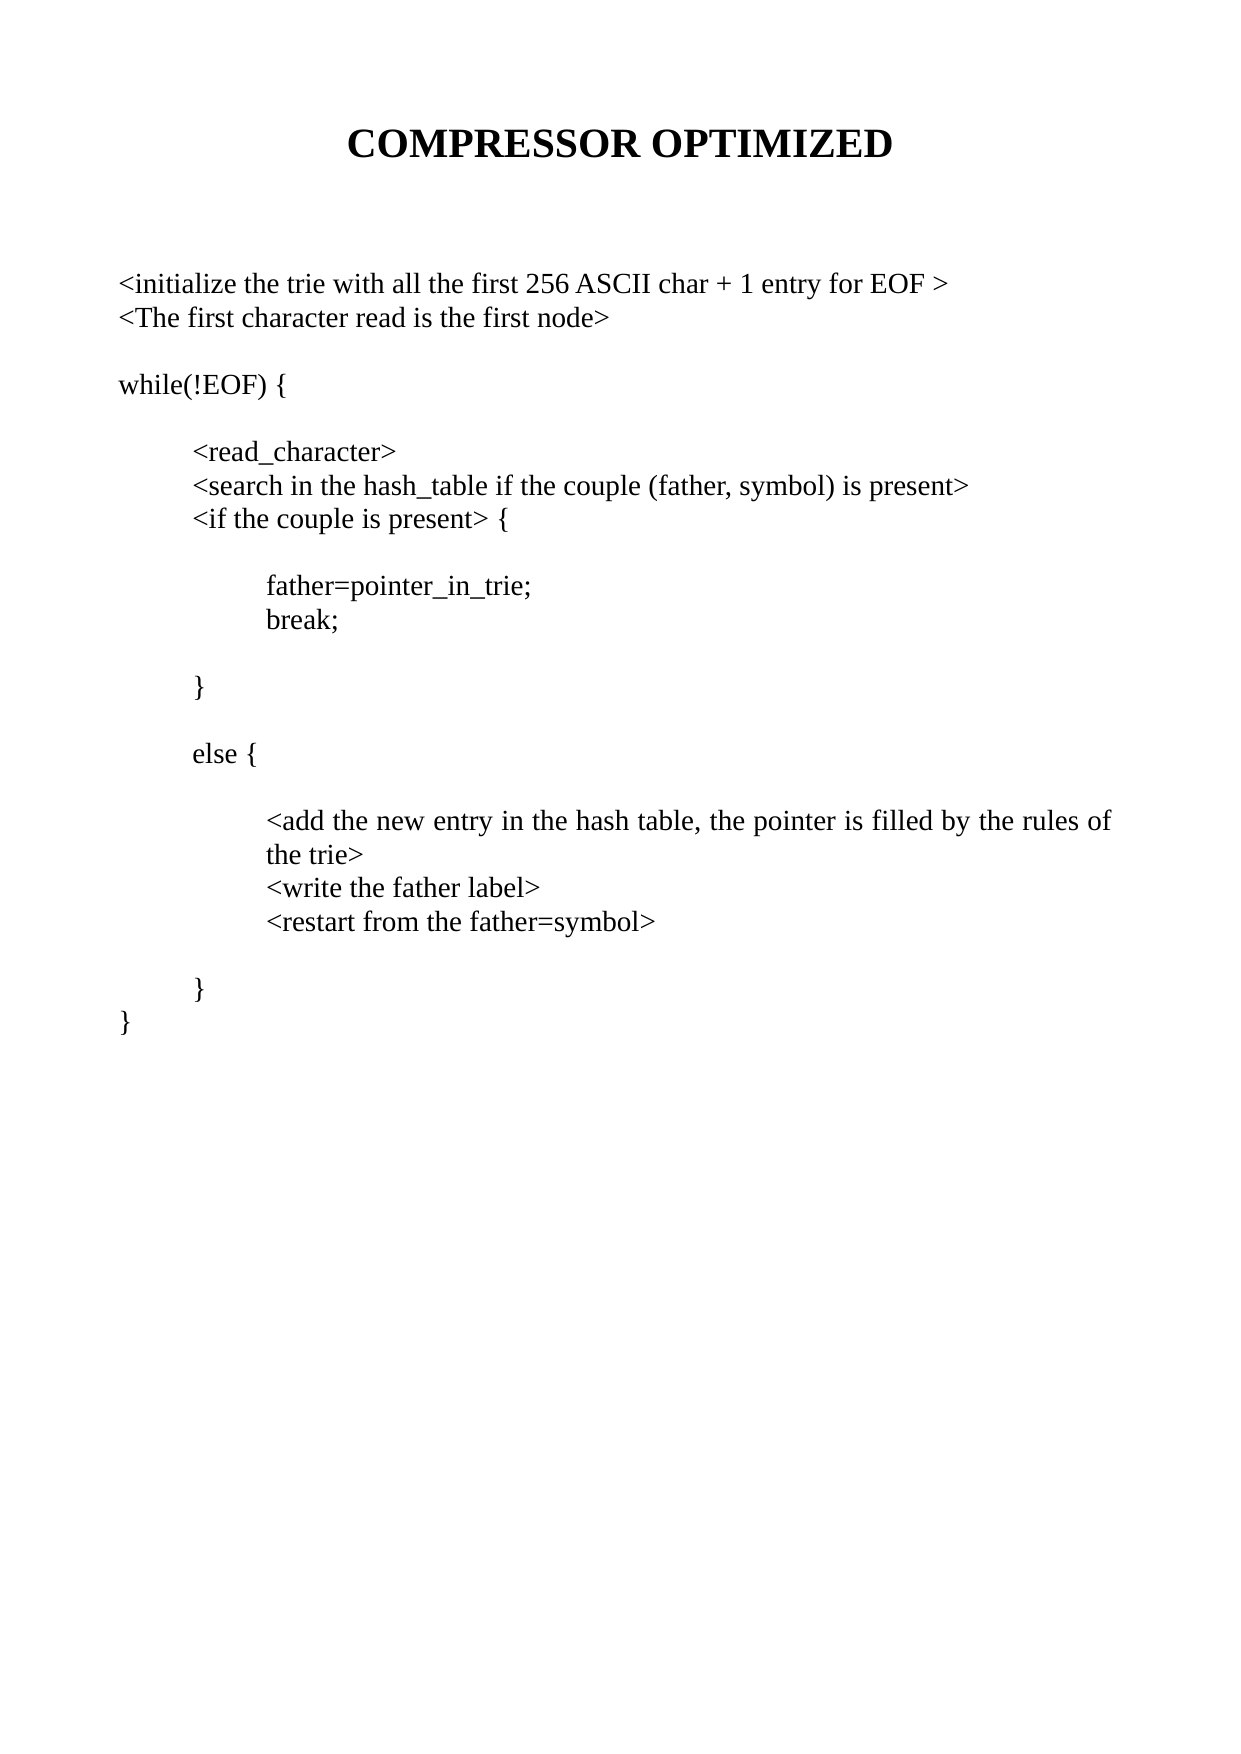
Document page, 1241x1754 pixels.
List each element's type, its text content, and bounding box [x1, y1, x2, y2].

text <restart from the father=symbol> [118, 904, 1122, 937]
text } [118, 669, 1122, 703]
text <write the father label> [118, 870, 1122, 904]
text <add the new entry in the hash table, the pointer is filled by the rules of the trie> [118, 803, 1122, 870]
text } [118, 971, 1122, 1004]
text while(!EOF) { [118, 367, 1122, 401]
text COMPRESSOR OPTIMIZED [118, 118, 1122, 166]
text <if the couple is present> { [118, 501, 1122, 535]
text break; [118, 602, 1122, 636]
text else { [118, 736, 1122, 770]
text <The first character read is the first node> [118, 300, 1122, 334]
text } [118, 1004, 1122, 1038]
text father=pointer_in_trie; [118, 568, 1122, 602]
text <search in the hash_table if the couple (father, symbol) is present> [118, 468, 1122, 501]
text <initialize the trie with all the first 256 ASCII char + 1 entry for EOF > [118, 267, 1122, 300]
text <read_character> [118, 434, 1122, 468]
